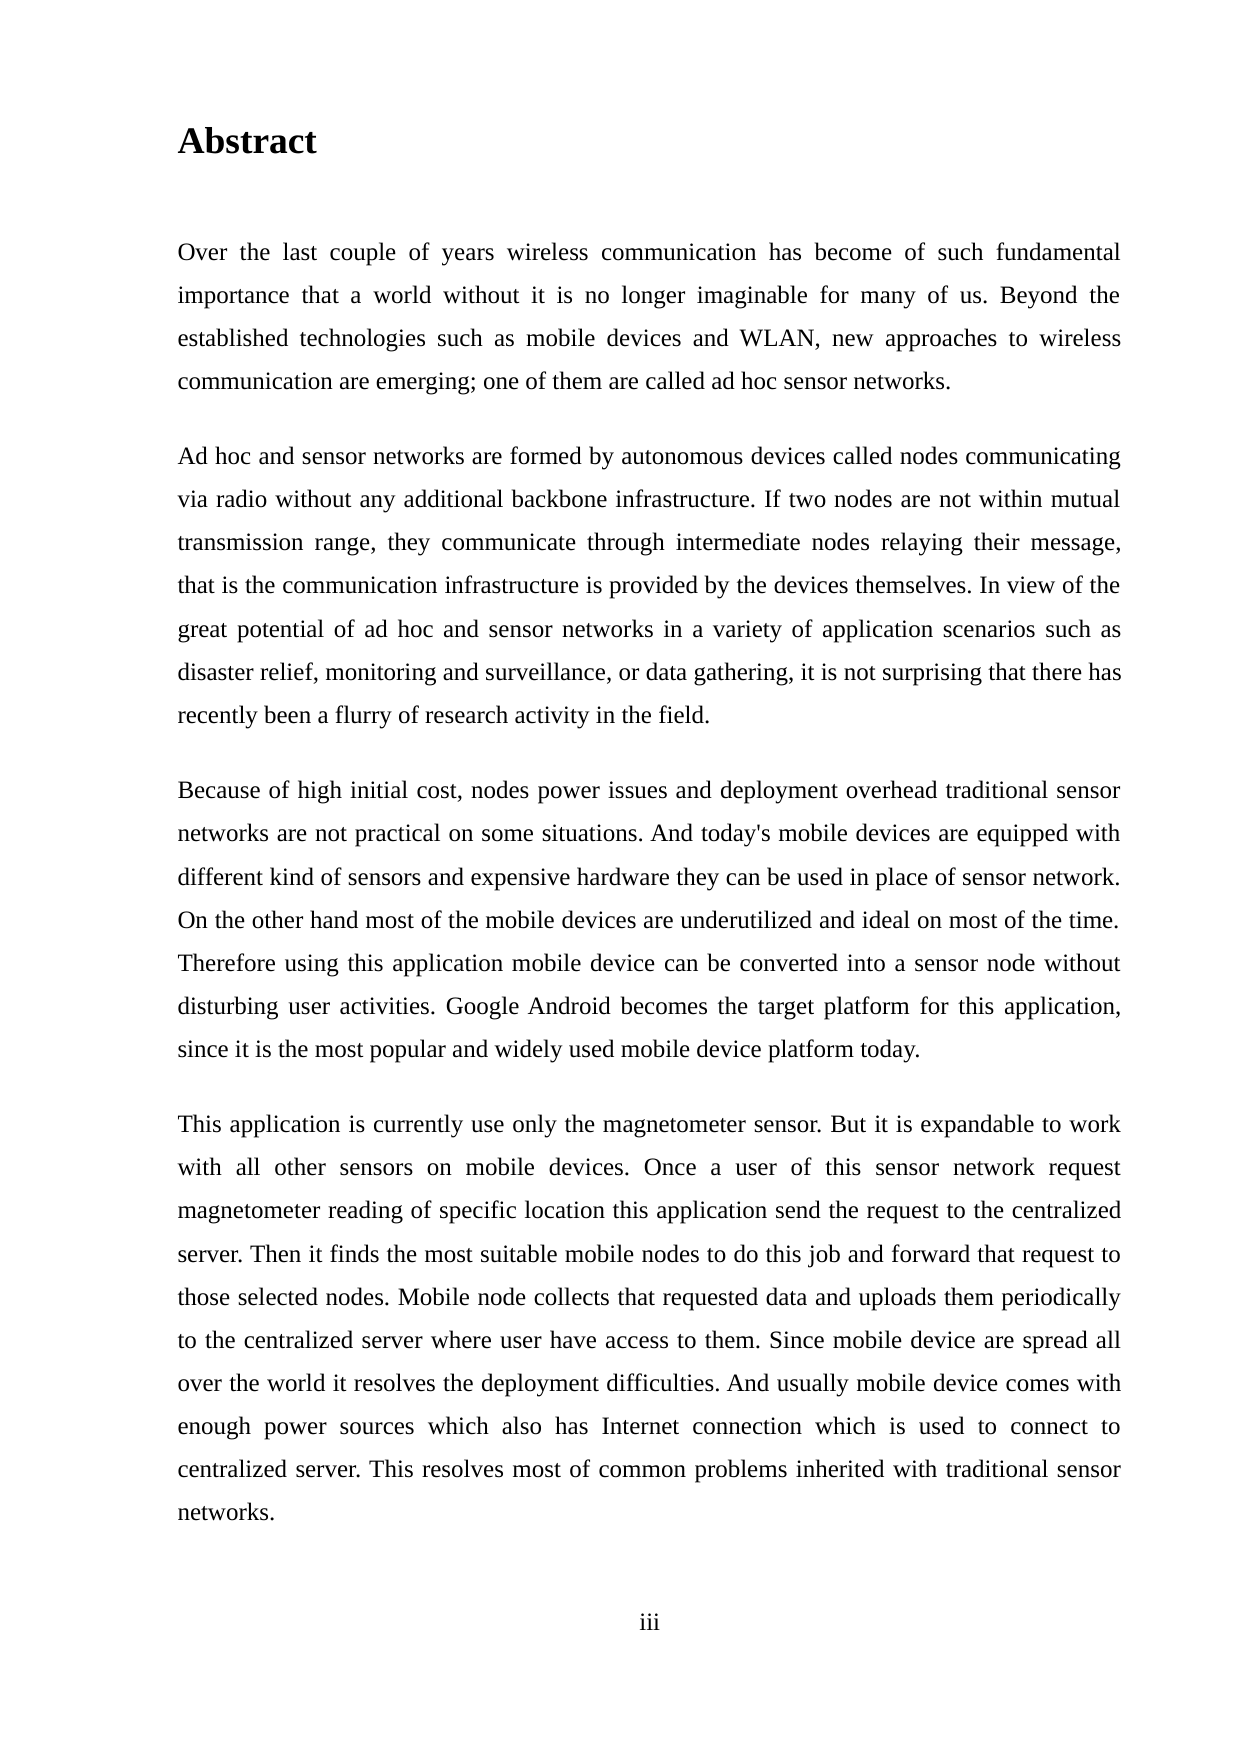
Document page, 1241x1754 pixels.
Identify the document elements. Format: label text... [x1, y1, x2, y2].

text Ad hoc and sensor networks are formed by autonomous devices called nodes communicating via radio without any additional backbone infrastructure. If two nodes are not within mutual transmission range, they communicate through intermediate nodes relaying their message, that is the communication infrastructure is provided by the devices themselves. In view of the great potential of ad hoc and sensor networks in a variety of application scenarios such as disaster relief, monitoring and surveillance, or data gathering, it is not surprising that there has recently been a flurry of research activity in the field. [177, 441, 1122, 729]
text This application is currently use only the magnetometer sensor. But it is expandable to work with all other sensors on mobile devices. Once a user of this sensor network request magnetometer reading of specific location this application send the request to the centralized server. Then it finds the most suitable mobile nodes to do this job and forward that request to those selected nodes. Mobile node collects that requested data and uploads them periodically to the centralized server where user have access to them. Since mobile device are spread all over the world it resolves the deployment difficulties. And usually mobile device comes with enough power sources which also has Internet connection which is used to connect to centralized server. This resolves most of common problems inherited with traditional sensor networks. [177, 1109, 1122, 1526]
text Because of high initial cost, nodes power issues and deployment overhead traditional sensor networks are not practical on some situations. And today's mobile devices are equipped with different kind of sensors and expensive hardware they can be used in place of sensor network. On the other hand most of the mobile devices are underutilized and ideal on most of the time. Therefore using this application mobile device can be converted into a sensor node without disturbing user activities. Google Android becomes the target platform for this application, since it is the most popular and widely used mobile device platform today. [177, 775, 1122, 1063]
text Over the last couple of years wireless communication has become of such fundamental importance that a world without it is no longer imaginable for many of us. Beyond the established technologies such as mobile devices and WLAN, new approaches to wireless communication are emerging; one of them are called ad hoc sensor networks. [177, 237, 1122, 395]
text Abstract [177, 118, 1122, 161]
